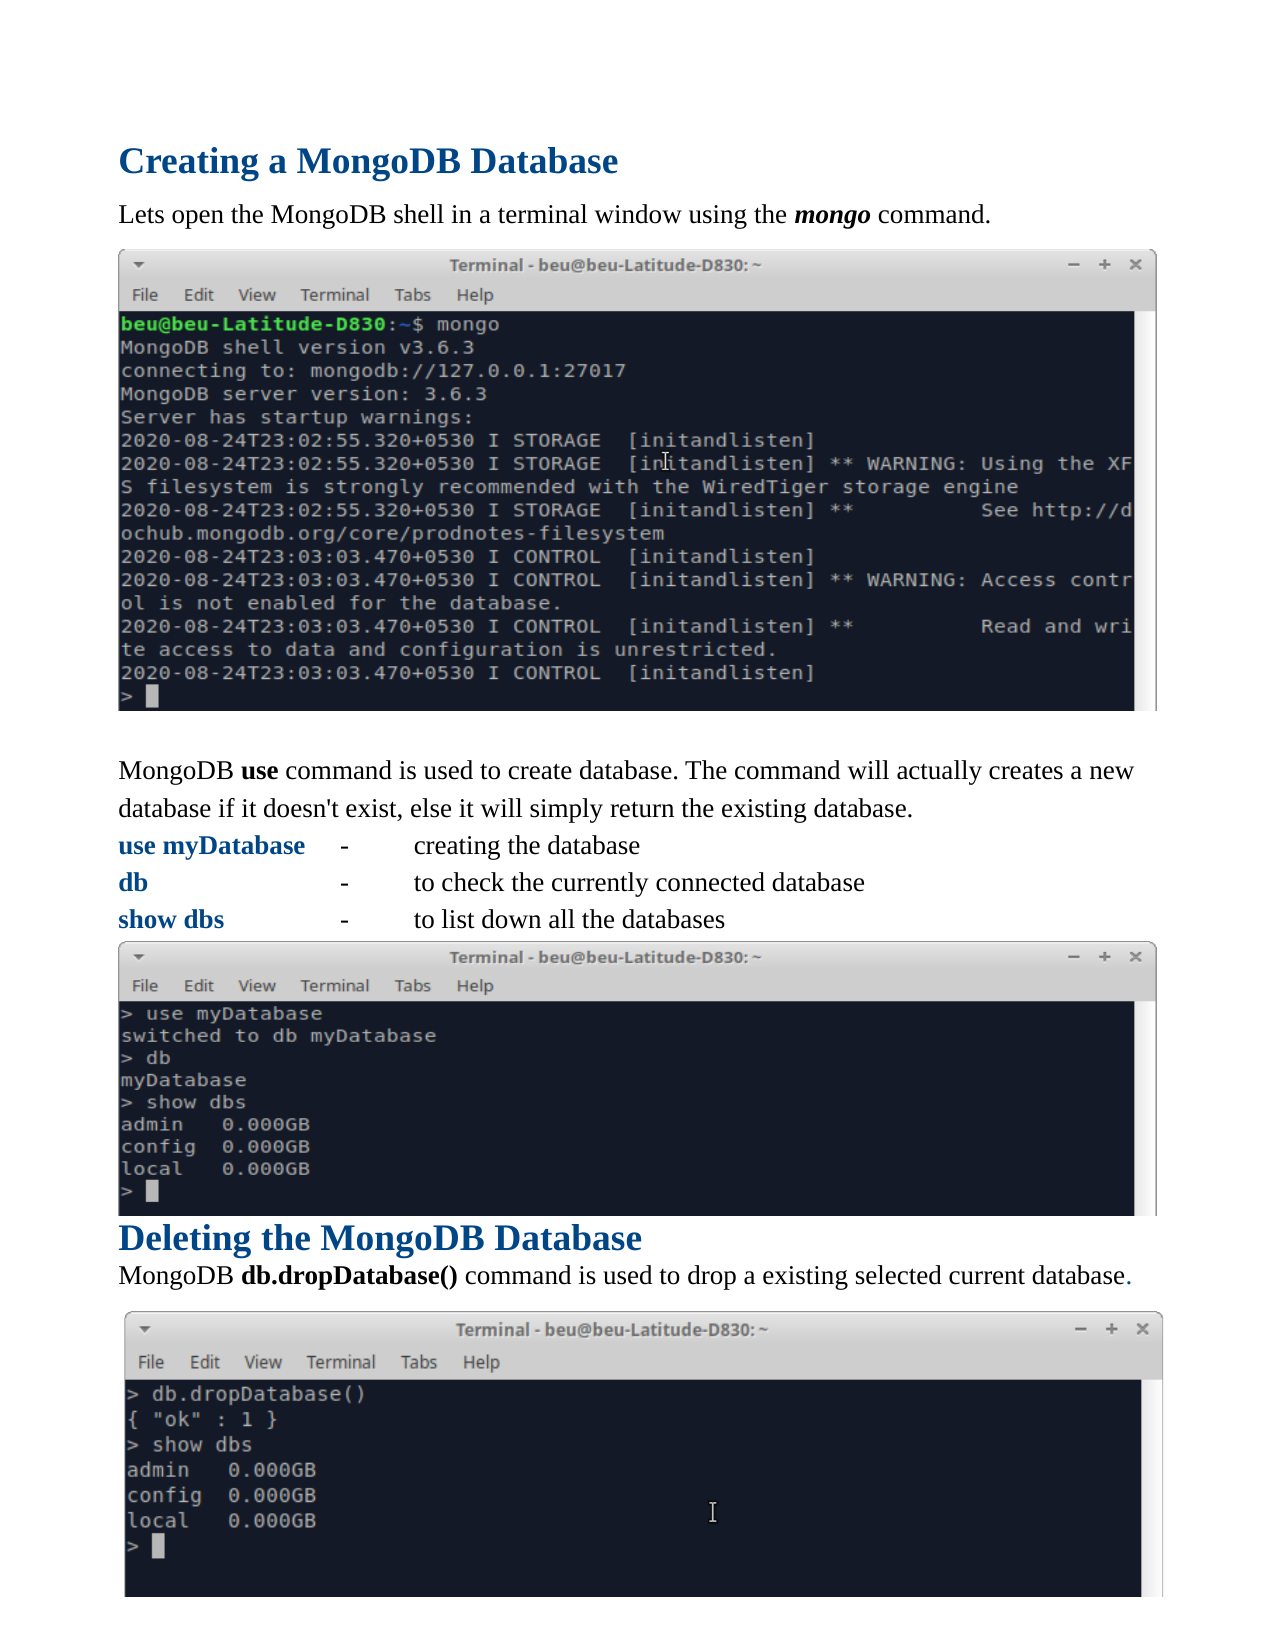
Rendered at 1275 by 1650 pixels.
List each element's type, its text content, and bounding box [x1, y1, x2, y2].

subtitle Creating a MongoDB Database [118, 139, 1157, 185]
subtitle Deleting the MongoDB Database [118, 1216, 1157, 1259]
picture [118, 941, 1157, 1216]
text Lets open the MongoDB shell in a terminal window using the mongo command. [118, 198, 1157, 229]
text MongoDB use command is used to create database. The command will actually creates a new database if it doesn't exist, else it will simply return the existing database. [118, 754, 1157, 823]
text show dbs - to list down all the databases [118, 903, 1157, 935]
picture [118, 249, 1157, 711]
text use myDatabase - creating the database [118, 829, 1157, 860]
text MongoDB db.dropDatabase() command is used to drop a existing selected current database. [118, 1259, 1157, 1290]
picture [124, 1311, 1164, 1597]
text db - to check the currently connected database [118, 866, 1157, 897]
